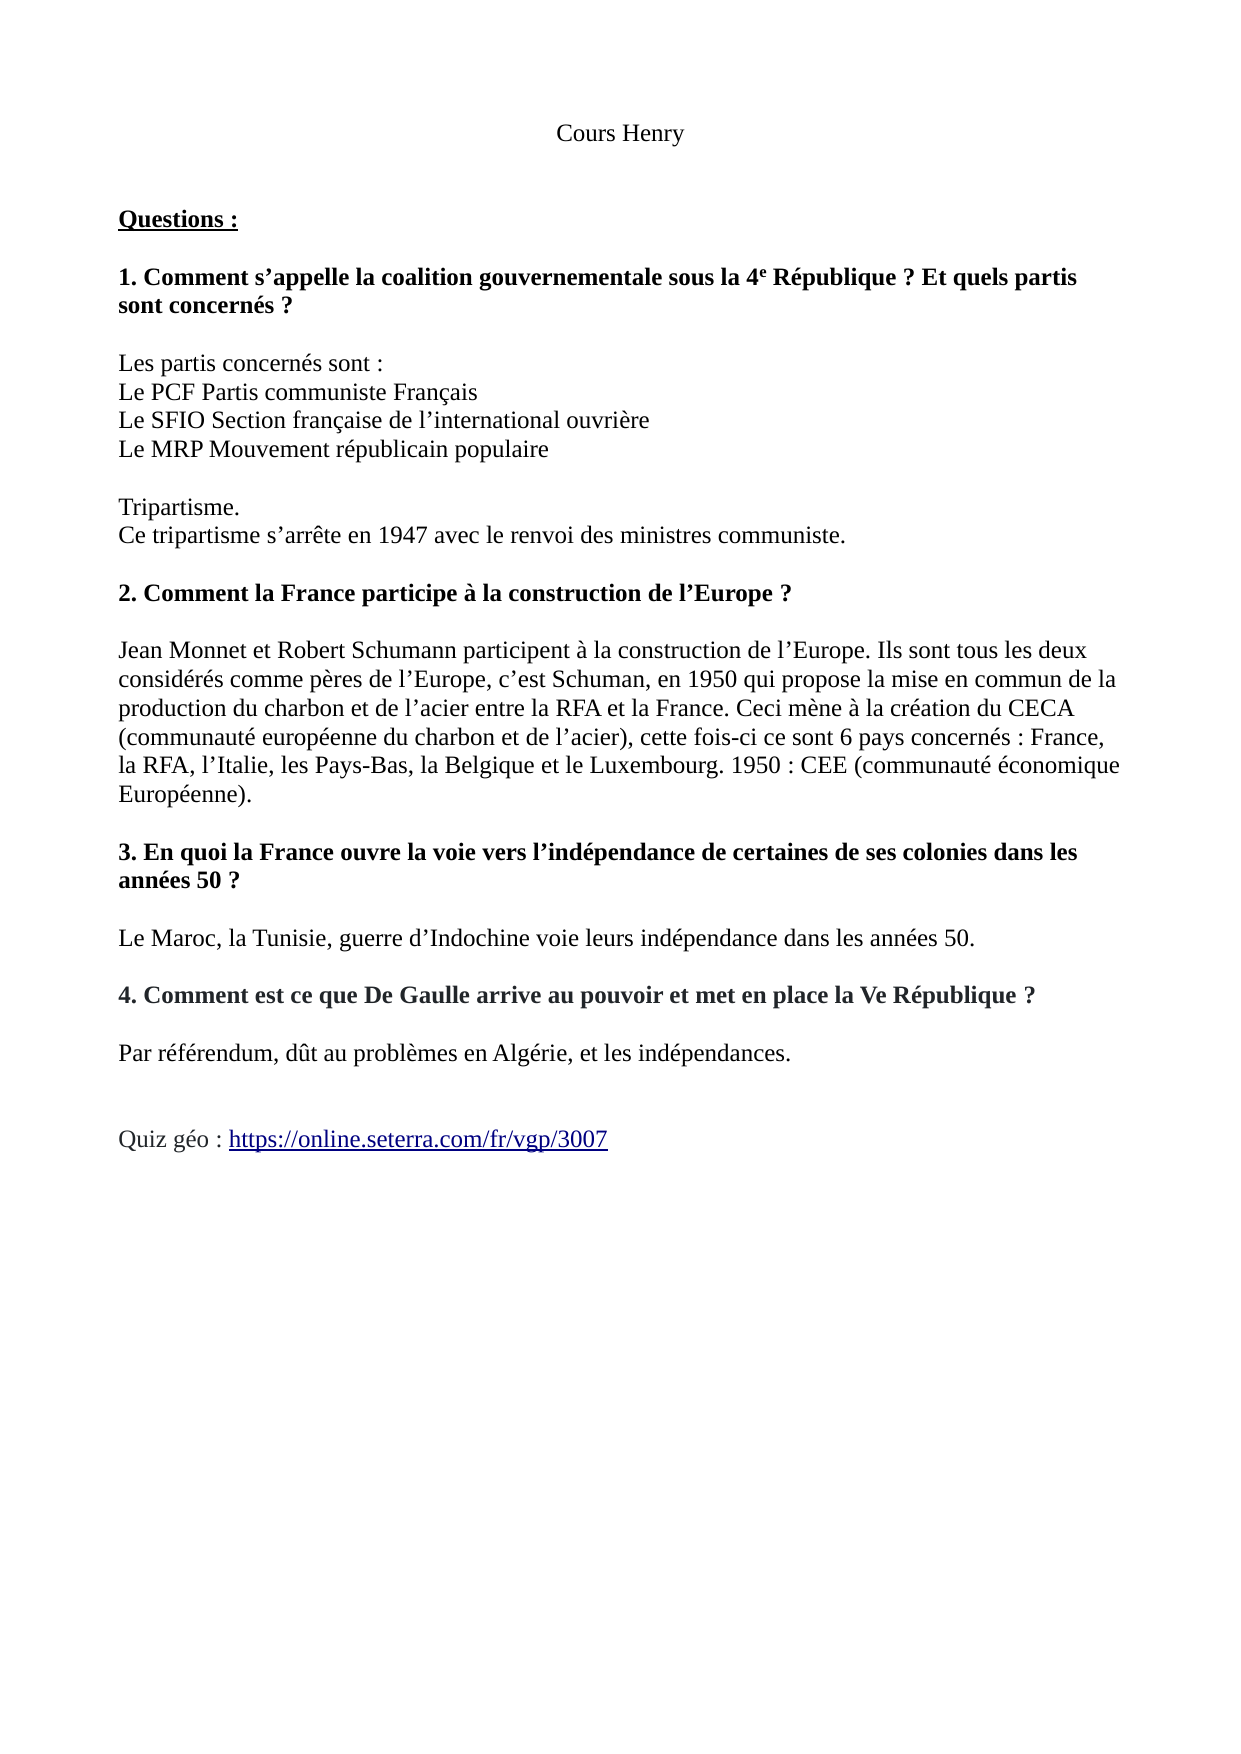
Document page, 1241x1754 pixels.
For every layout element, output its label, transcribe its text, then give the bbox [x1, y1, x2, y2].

text 2. Comment la France participe à la construction de l’Europe ? [118, 578, 1122, 607]
text Tripartisme. [118, 492, 1122, 521]
text Ce tripartisme s’arrête en 1947 avec le renvoi des ministres communiste. [118, 521, 1122, 549]
text Le MRP Mouvement républicain populaire [118, 434, 1122, 463]
text Jean Monnet et Robert Schumann participent à la construction de l’Europe. Ils sont tous les deux considérés comme pères de l’Europe, c’est Schuman, en 1950 qui propose la mise en commun de la production du charbon et de l’acier entre la RFA et la France. Ceci mène à la création du CECA (communauté européenne du charbon et de l’acier), cette fois-ci ce sont 6 pays concernés : France, la RFA, l’Italie, les Pays-Bas, la Belgique et le Luxembourg. 1950 : CEE (communauté économique Européenne). [118, 636, 1122, 808]
text Le Maroc, la Tunisie, guerre d’Indochine voie leurs indépendance dans les années 50. [118, 923, 1122, 952]
text 4. Comment est ce que De Gaulle arrive au pouvoir et met en place la Ve République ? [118, 981, 1122, 1009]
text 1. Comment s’appelle la coalition gouvernementale sous la 4e République ? Et quels partis sont concernés ? [118, 262, 1122, 319]
text Questions : [118, 204, 1122, 233]
text 3. En quoi la France ouvre la voie vers l’indépendance de certaines de ses colonies dans les années 50 ? [118, 837, 1122, 894]
text Le SFIO Section française de l’international ouvrière [118, 406, 1122, 434]
text Cours Henry [118, 118, 1122, 147]
text Par référendum, dût au problèmes en Algérie, et les indépendances. [118, 1038, 1122, 1067]
text Les partis concernés sont : [118, 348, 1122, 377]
text Quiz géo : https://online.seterra.com/fr/vgp/3007 [118, 1124, 1122, 1153]
text Le PCF Partis communiste Français [118, 377, 1122, 406]
